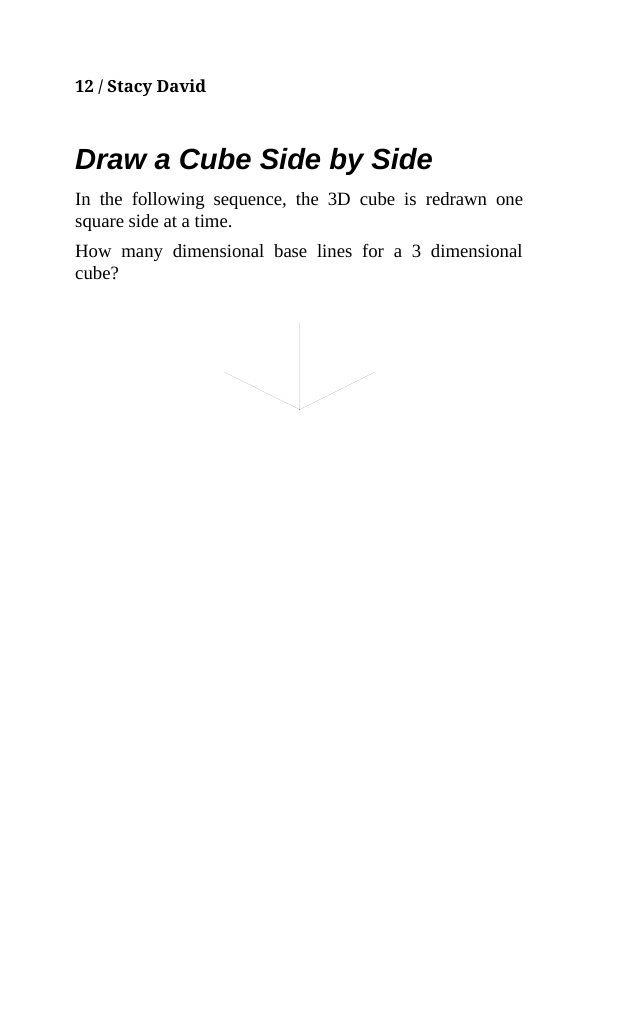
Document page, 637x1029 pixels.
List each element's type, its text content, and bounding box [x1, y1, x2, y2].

subtitle Draw a Cube Side by Side [75, 142, 523, 176]
text In the following sequence, the 3D cube is redrawn one square side at a time. [75, 188, 523, 231]
text How many dimensional base lines for a 3 dimensional cube? [75, 240, 523, 283]
picture [224, 322, 375, 410]
